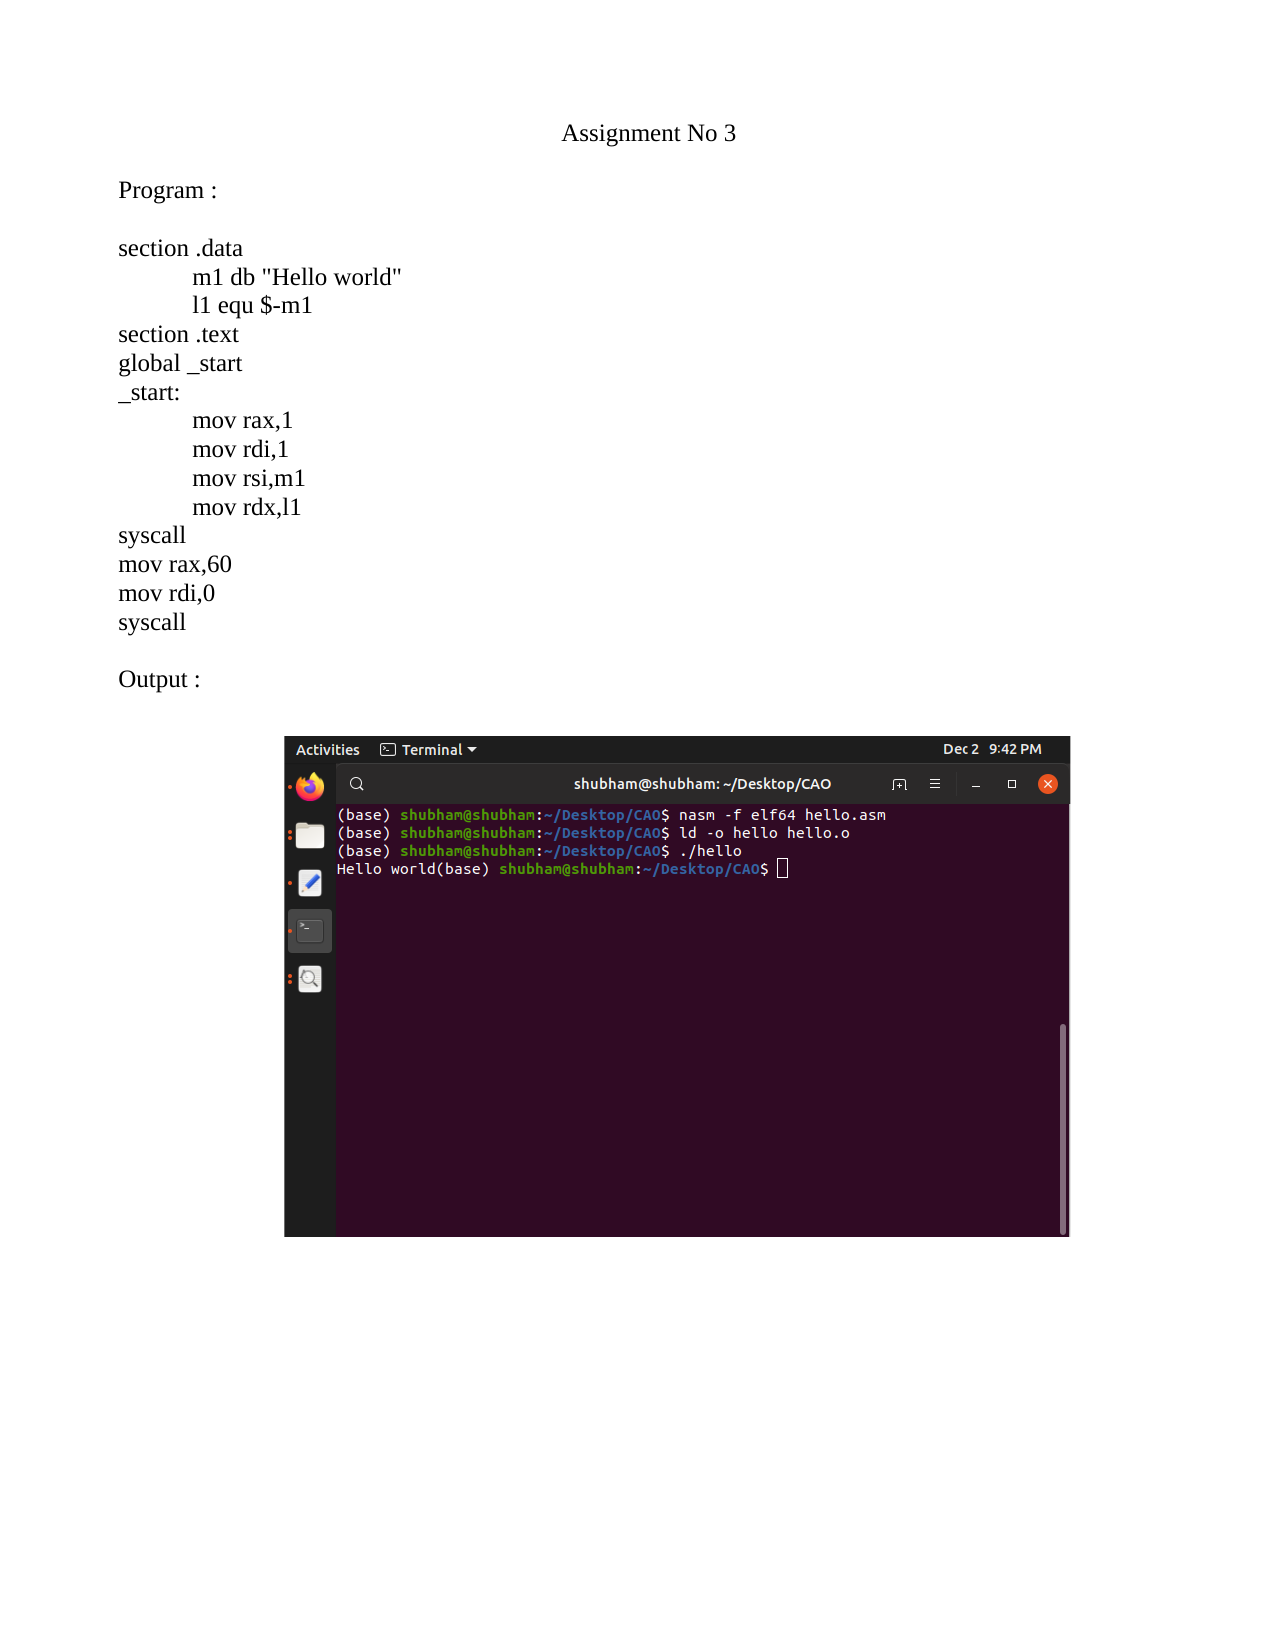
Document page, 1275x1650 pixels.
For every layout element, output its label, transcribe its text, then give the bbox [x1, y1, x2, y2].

text syscall [118, 521, 1157, 549]
text mov rdi,0 [118, 578, 1157, 607]
text Assignment No 3 [118, 118, 1157, 147]
text mov rax,60 [118, 549, 1157, 578]
text Output : [118, 664, 1157, 693]
text l1 equ $-m1 [118, 291, 1157, 319]
text mov rdi,1 [118, 434, 1157, 463]
text mov rax,1 [118, 406, 1157, 434]
text section .text [118, 319, 1157, 348]
text mov rdx,l1 [118, 492, 1157, 521]
text _start: [118, 377, 1157, 406]
text m1 db "Hello world" [118, 262, 1157, 291]
text syscall [118, 607, 1157, 636]
text global _start [118, 348, 1157, 377]
text section .data [118, 233, 1157, 262]
text mov rsi,m1 [118, 463, 1157, 492]
text Program : [118, 176, 1157, 204]
